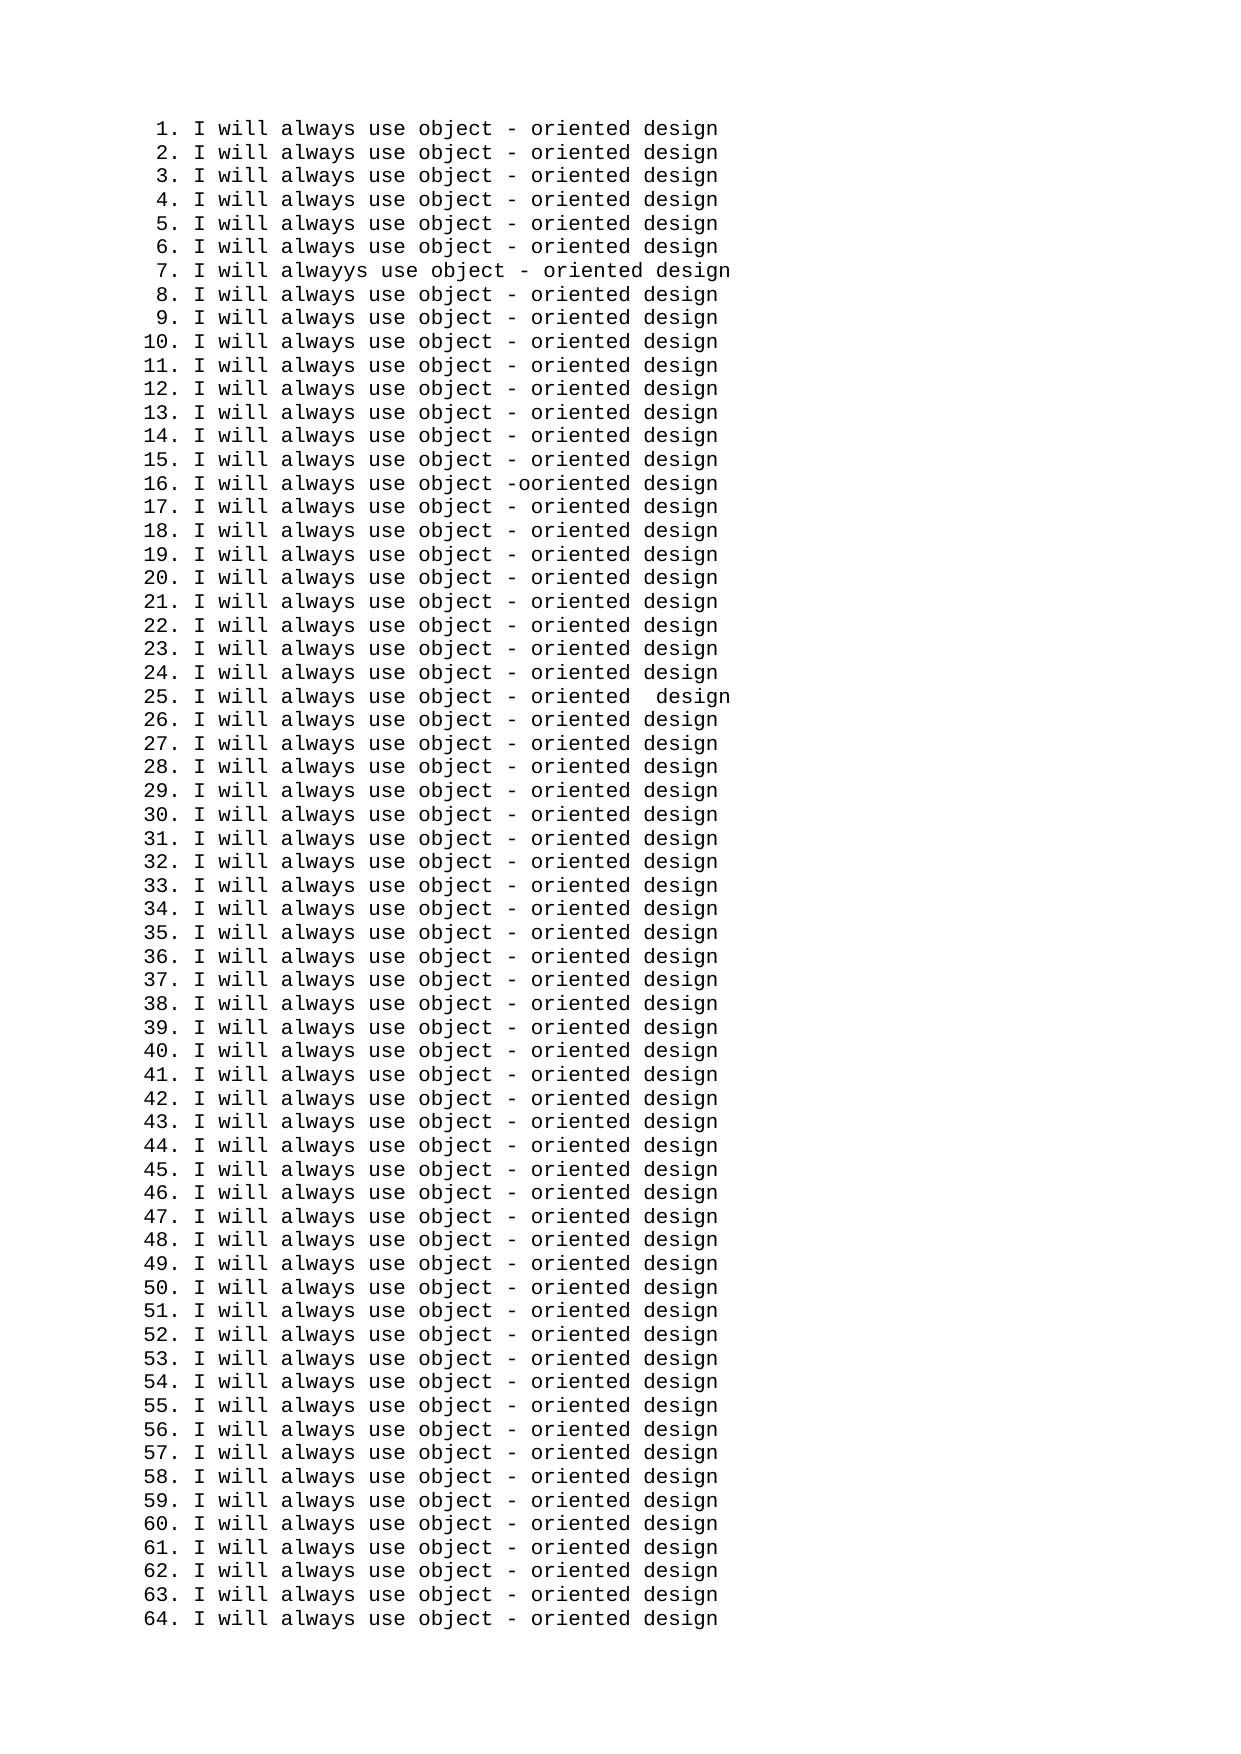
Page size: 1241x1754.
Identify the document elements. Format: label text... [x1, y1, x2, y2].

text 14. I will always use object - oriented design [118, 426, 1122, 449]
text 11. I will always use object - oriented design [118, 354, 1122, 378]
text 26. I will always use object - oriented design [118, 709, 1122, 733]
text 51. I will always use object - oriented design [118, 1300, 1122, 1324]
text 18. I will always use object - oriented design [118, 520, 1122, 544]
text 39. I will always use object - oriented design [118, 1017, 1122, 1040]
text 56. I will always use object - oriented design [118, 1419, 1122, 1442]
text 43. I will always use object - oriented design [118, 1111, 1122, 1135]
text 20. I will always use object - oriented design [118, 567, 1122, 591]
text 36. I will always use object - oriented design [118, 946, 1122, 969]
text 10. I will always use object - oriented design [118, 331, 1122, 354]
text 12. I will always use object - oriented design [118, 378, 1122, 402]
text 37. I will always use object - oriented design [118, 969, 1122, 993]
text 27. I will always use object - oriented design [118, 733, 1122, 757]
text 3. I will always use object - oriented design [118, 165, 1122, 189]
text 17. I will always use object - oriented design [118, 496, 1122, 520]
text 33. I will always use object - oriented design [118, 875, 1122, 898]
text 57. I will always use object - oriented design [118, 1442, 1122, 1466]
text 54. I will always use object - oriented design [118, 1371, 1122, 1395]
text 5. I will always use object - oriented design [118, 213, 1122, 236]
text 4. I will always use object - oriented design [118, 189, 1122, 213]
text 6. I will always use object - oriented design [118, 236, 1122, 260]
text 61. I will always use object - oriented design [118, 1537, 1122, 1561]
text 44. I will always use object - oriented design [118, 1135, 1122, 1158]
text 41. I will always use object - oriented design [118, 1064, 1122, 1088]
text 13. I will always use object - oriented design [118, 402, 1122, 426]
text 42. I will always use object - oriented design [118, 1088, 1122, 1111]
text 60. I will always use object - oriented design [118, 1513, 1122, 1537]
text 2. I will always use object - oriented design [118, 142, 1122, 165]
text 7. I will alwayys use object - oriented design [118, 260, 1122, 284]
text 62. I will always use object - oriented design [118, 1561, 1122, 1584]
text 50. I will always use object - oriented design [118, 1277, 1122, 1300]
text 32. I will always use object - oriented design [118, 851, 1122, 875]
text 9. I will always use object - oriented design [118, 307, 1122, 331]
text 59. I will always use object - oriented design [118, 1489, 1122, 1513]
text 35. I will always use object - oriented design [118, 922, 1122, 946]
text 19. I will always use object - oriented design [118, 544, 1122, 567]
text 52. I will always use object - oriented design [118, 1324, 1122, 1348]
text 58. I will always use object - oriented design [118, 1466, 1122, 1489]
text 46. I will always use object - oriented design [118, 1182, 1122, 1206]
text 40. I will always use object - oriented design [118, 1040, 1122, 1064]
text 15. I will always use object - oriented design [118, 449, 1122, 473]
text 22. I will always use object - oriented design [118, 615, 1122, 638]
text 38. I will always use object - oriented design [118, 993, 1122, 1017]
text 24. I will always use object - oriented design [118, 662, 1122, 686]
text 45. I will always use object - oriented design [118, 1158, 1122, 1182]
text 25. I will always use object - oriented design [118, 686, 1122, 709]
text 28. I will always use object - oriented design [118, 757, 1122, 780]
text 21. I will always use object - oriented design [118, 591, 1122, 615]
text 48. I will always use object - oriented design [118, 1229, 1122, 1253]
text 64. I will always use object - oriented design [118, 1608, 1122, 1631]
text 53. I will always use object - oriented design [118, 1348, 1122, 1371]
text 30. I will always use object - oriented design [118, 804, 1122, 827]
text 1. I will always use object - oriented design [118, 118, 1122, 142]
text 31. I will always use object - oriented design [118, 827, 1122, 851]
text 16. I will always use object -ooriented design [118, 473, 1122, 496]
text 29. I will always use object - oriented design [118, 780, 1122, 804]
text 8. I will always use object - oriented design [118, 284, 1122, 307]
text 47. I will always use object - oriented design [118, 1206, 1122, 1229]
text 63. I will always use object - oriented design [118, 1584, 1122, 1608]
text 49. I will always use object - oriented design [118, 1253, 1122, 1277]
text 23. I will always use object - oriented design [118, 638, 1122, 662]
text 55. I will always use object - oriented design [118, 1395, 1122, 1419]
text 34. I will always use object - oriented design [118, 898, 1122, 922]
